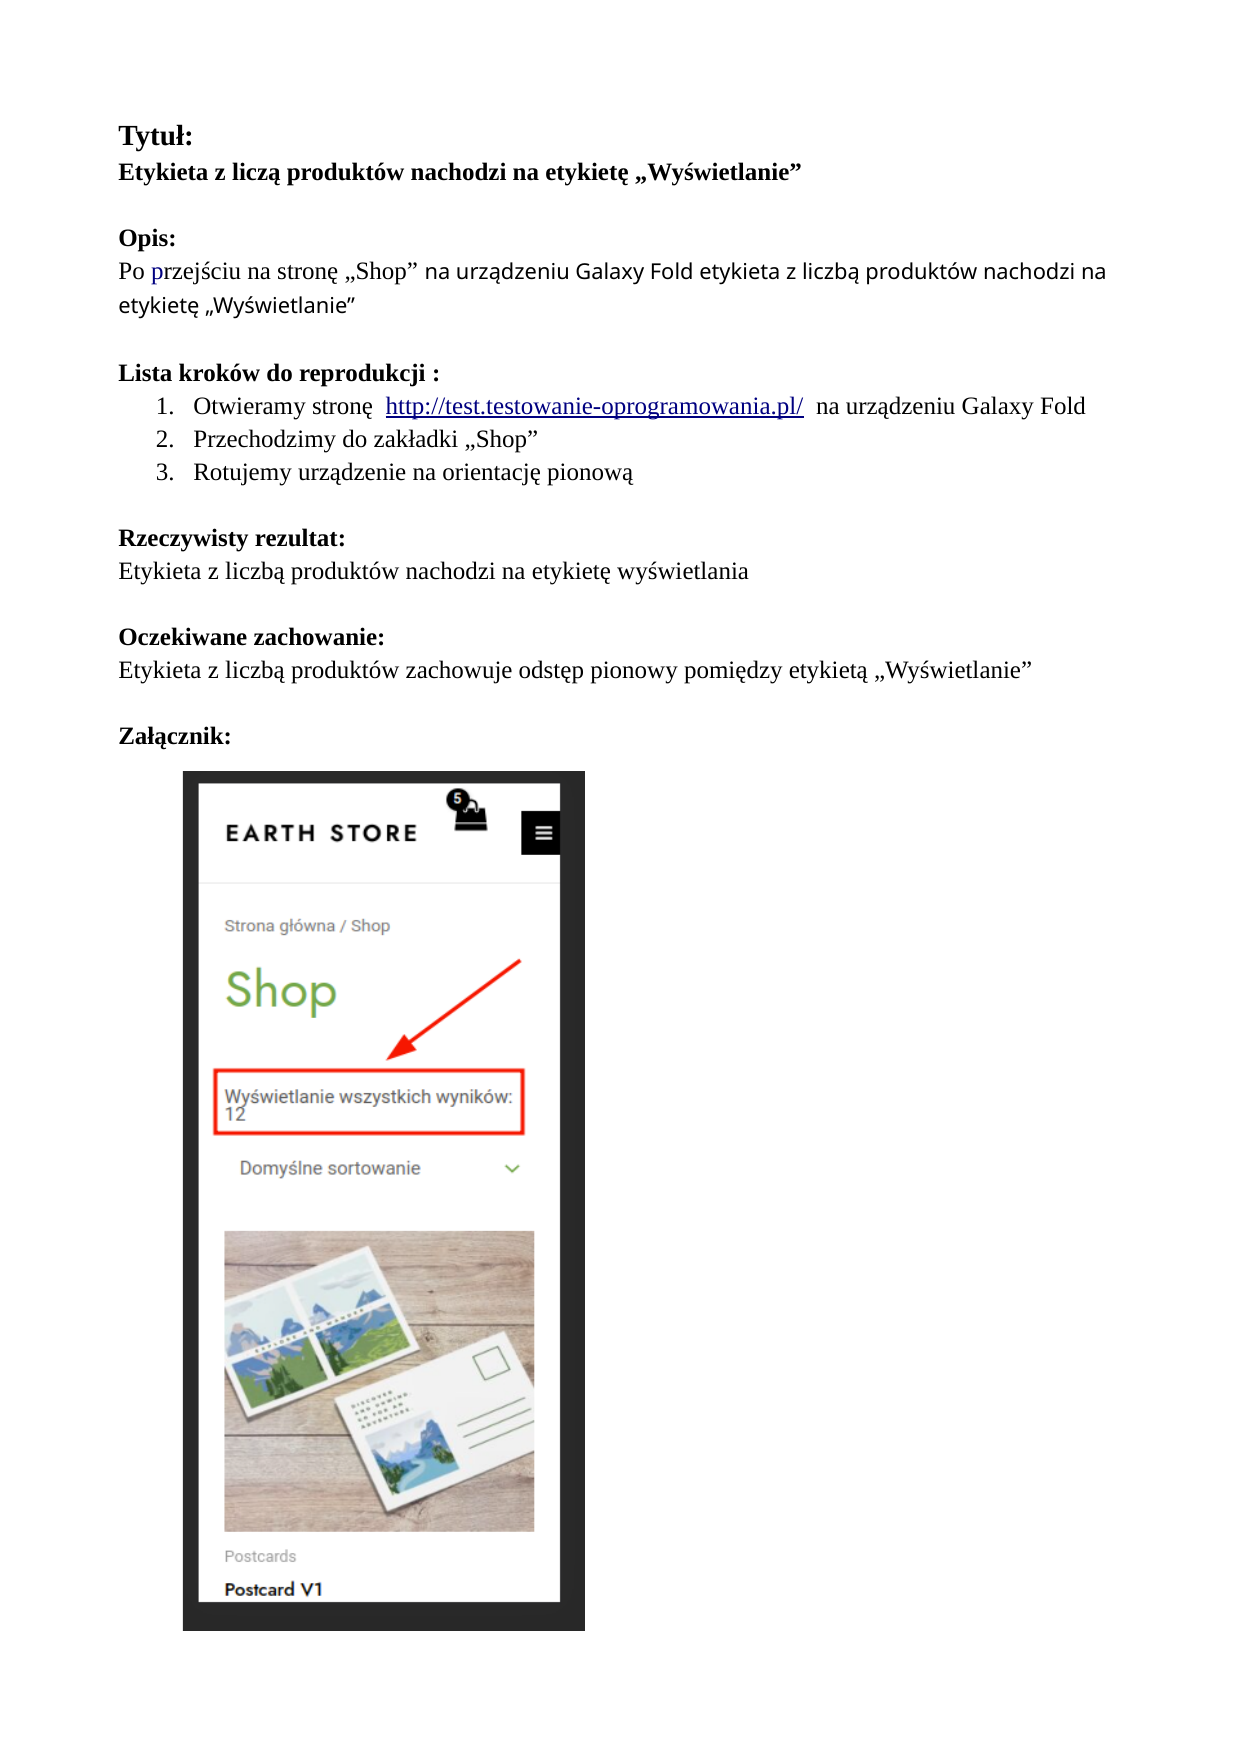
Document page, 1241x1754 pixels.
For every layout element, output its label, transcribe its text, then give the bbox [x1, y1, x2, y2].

text Rzeczywisty rezultat: [118, 523, 1122, 552]
text Załącznik: [118, 721, 1122, 750]
text Etykieta z liczbą produktów nachodzi na etykietę wyświetlania [118, 556, 1122, 585]
text Lista kroków do reprodukcji : [118, 358, 1122, 387]
text Etykieta z liczbą produktów zachowuje odstęp pionowy pomiędzy etykietą „Wyświetlanie” [118, 655, 1122, 684]
list Rotujemy urządzenie na orientację pionową [156, 457, 1122, 486]
text Oczekiwane zachowanie: [118, 622, 1122, 651]
text Etykieta z liczą produktów nachodzi na etykietę „Wyświetlanie” [118, 157, 1122, 185]
text Opis: [118, 223, 1122, 251]
list Otwieramy stronę http://test.testowanie-oprogramowania.pl/ na urządzeniu Galaxy Fold [156, 391, 1122, 420]
text Po przejściu na stronę „Shop” na urządzeniu Galaxy Fold etykieta z liczbą produktów nachodzi na etykietę „Wyświetlanie” [118, 256, 1122, 320]
list Przechodzimy do zakładki „Shop” [156, 424, 1122, 453]
text Tytuł: [118, 118, 1122, 152]
picture [182, 771, 585, 1631]
